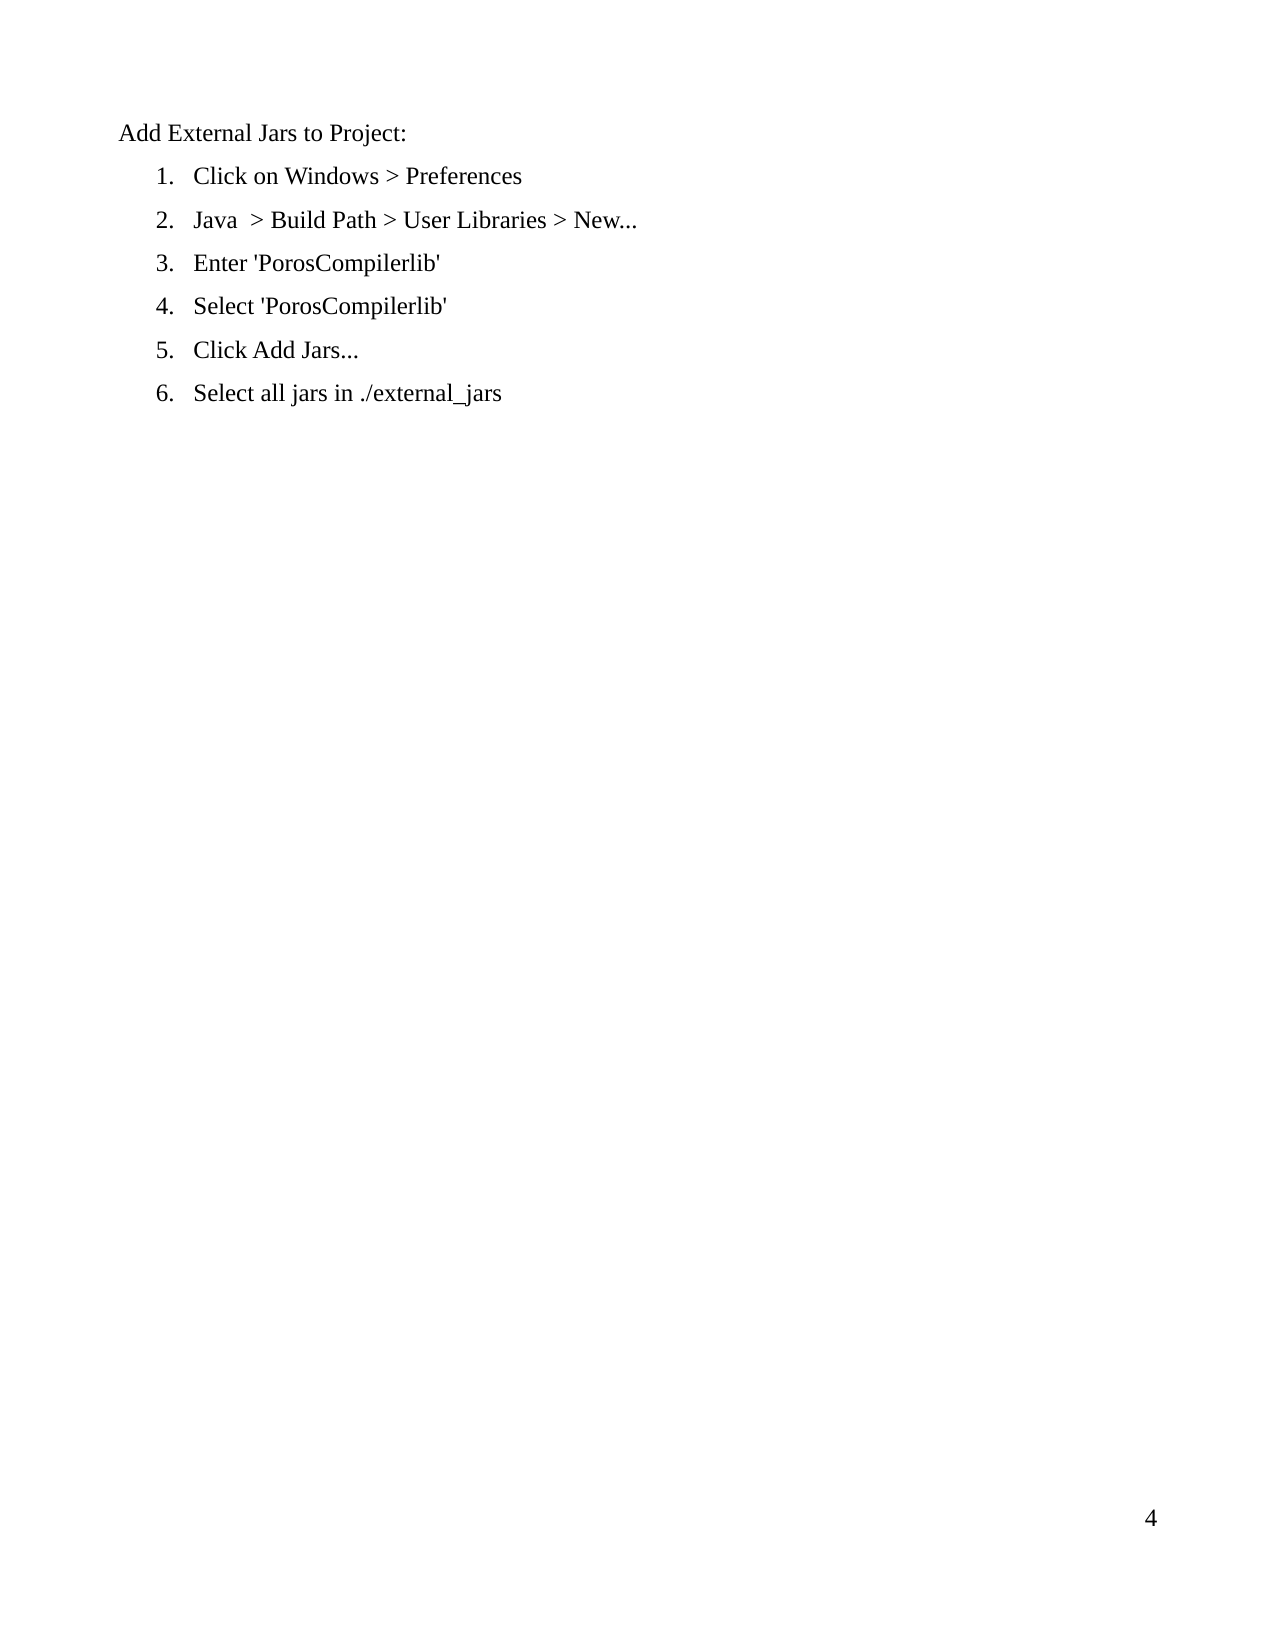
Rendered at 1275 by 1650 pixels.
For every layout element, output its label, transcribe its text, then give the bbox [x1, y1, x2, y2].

list Select all jars in ./external_jars [156, 378, 1157, 407]
list Java > Build Path > User Libraries > New... [156, 205, 1157, 233]
text Add External Jars to Project: [118, 118, 1157, 147]
list Enter 'PorosCompilerlib' [156, 248, 1157, 277]
list Click Add Jars... [156, 335, 1157, 363]
list Select 'PorosCompilerlib' [156, 291, 1157, 320]
list Click on Windows > Preferences [156, 161, 1157, 190]
